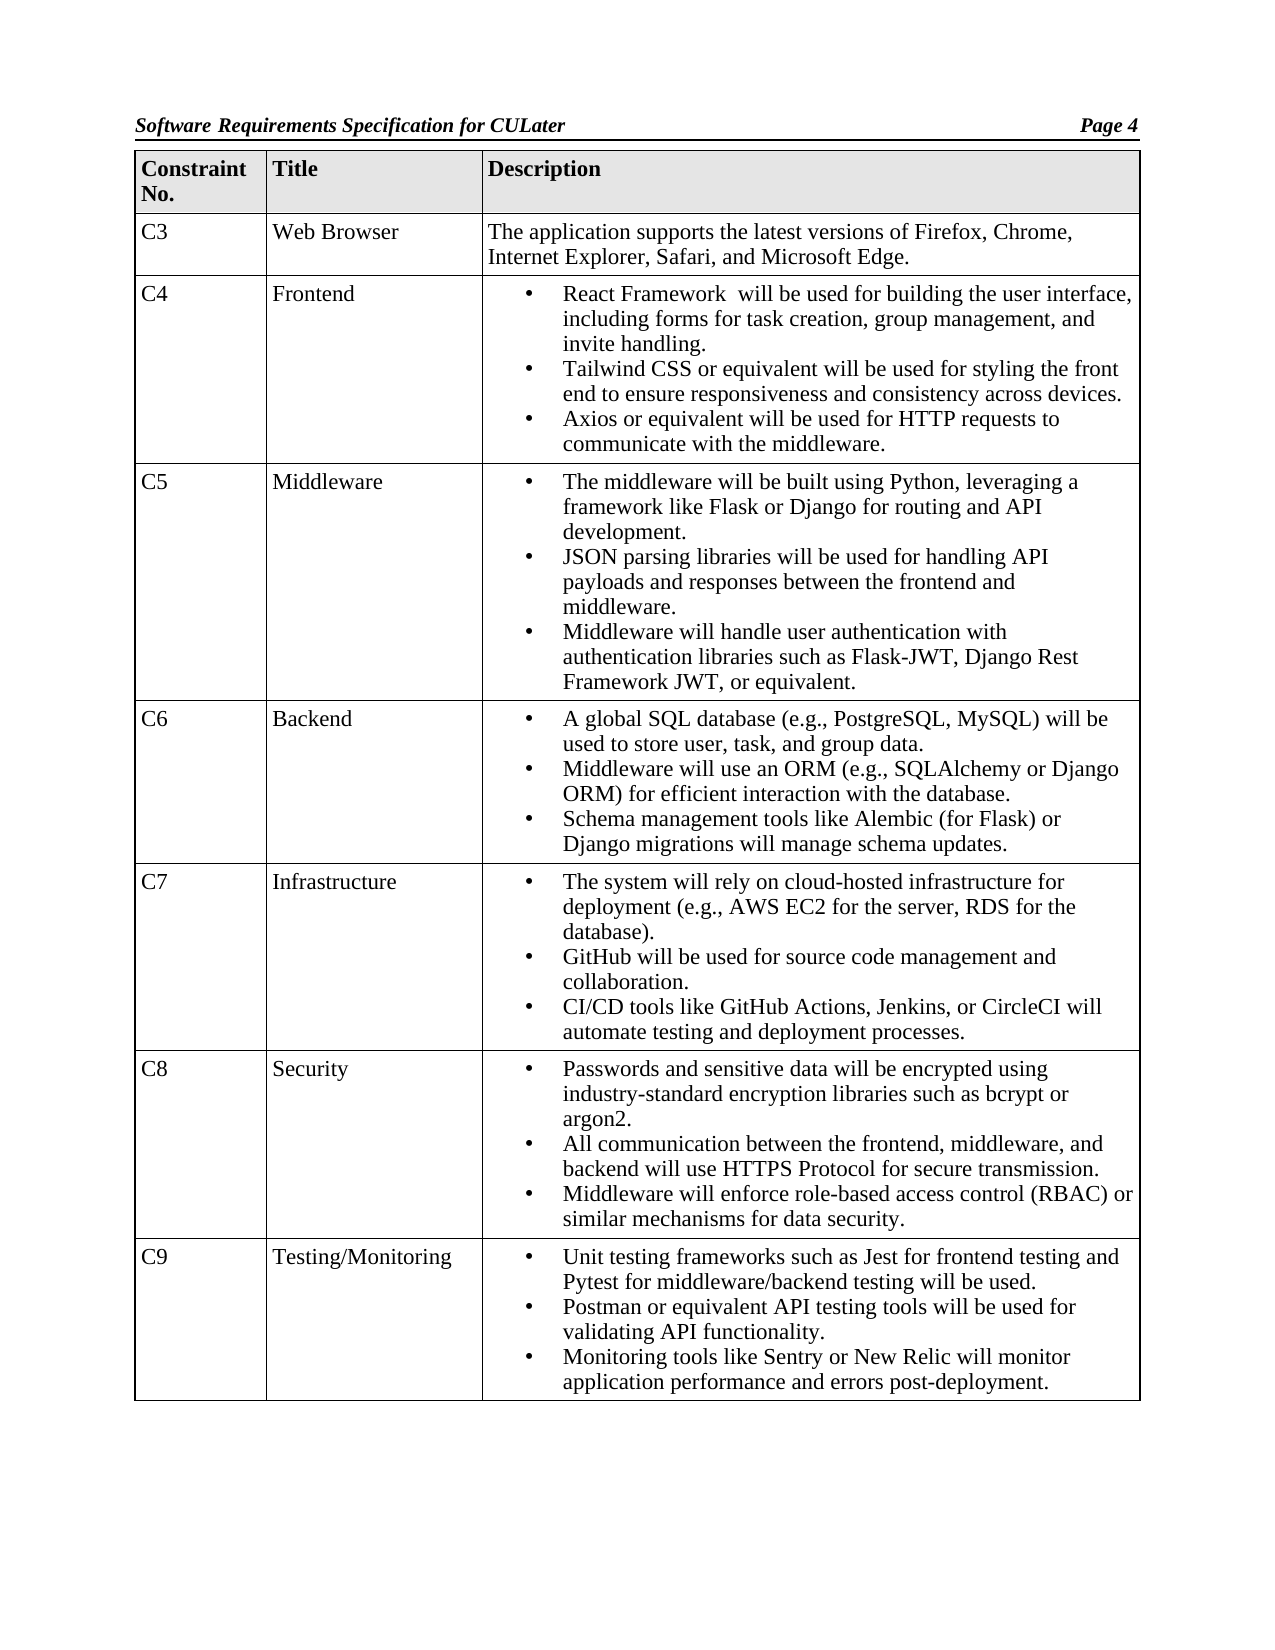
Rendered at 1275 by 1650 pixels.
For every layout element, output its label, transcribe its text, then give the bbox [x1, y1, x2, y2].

table_cell A global SQL database (e.g., PostgreSQL, MySQL) will be used to store user, task, and group data. Middleware will use an ORM (e.g., SQLAlchemy or Django ORM) for efficient interaction with the database. Schema management tools like Alembic (for Flask) or Django migrations will manage schema updates. [483, 701, 1139, 862]
table_header Description [483, 151, 1139, 212]
table_cell C6 [136, 701, 266, 862]
table_header Constraint No. [136, 151, 266, 212]
table_cell C7 [136, 864, 266, 1050]
table_cell The system will rely on cloud-hosted infrastructure for deployment (e.g., AWS EC2 for the server, RDS for the database). GitHub will be used for source code management and collaboration. CI/CD tools like GitHub Actions, Jenkins, or CircleCI will automate testing and deployment processes. [483, 864, 1139, 1050]
table_cell Unit testing frameworks such as Jest for frontend testing and Pytest for middleware/backend testing will be used. Postman or equivalent API testing tools will be used for validating API functionality. Monitoring tools like Sentry or New Relic will monitor application performance and errors post-deployment. [483, 1239, 1139, 1400]
table_cell Backend [267, 701, 482, 862]
table_cell C9 [136, 1239, 266, 1400]
table_cell C4 [136, 276, 266, 462]
table_cell The application supports the latest versions of Firefox, Chrome, Internet Explorer, Safari, and Microsoft Edge. [483, 214, 1139, 275]
table_cell Web Browser [267, 214, 482, 275]
table_cell C5 [136, 464, 266, 700]
table_cell The middleware will be built using Python, leveraging a framework like Flask or Django for routing and API development. JSON parsing libraries will be used for handling API payloads and responses between the frontend and middleware. Middleware will handle user authentication with authentication libraries such as Flask-JWT, Django Rest Framework JWT, or equivalent. [483, 464, 1139, 700]
table_cell Frontend [267, 276, 482, 462]
table_cell Testing/Monitoring [267, 1239, 482, 1400]
table_cell C8 [136, 1051, 266, 1237]
table_cell C3 [136, 214, 266, 275]
table_cell Security [267, 1051, 482, 1237]
table_cell Passwords and sensitive data will be encrypted using industry-standard encryption libraries such as bcrypt or argon2. All communication between the frontend, middleware, and backend will use HTTPS Protocol for secure transmission. Middleware will enforce role-based access control (RBAC) or similar mechanisms for data security. [483, 1051, 1139, 1237]
table_cell Middleware [267, 464, 482, 700]
table_cell Infrastructure [267, 864, 482, 1050]
table_header Title [267, 151, 482, 212]
table_cell React Framework will be used for building the user interface, including forms for task creation, group management, and invite handling. Tailwind CSS or equivalent will be used for styling the front end to ensure responsiveness and consistency across devices. Axios or equivalent will be used for HTTP requests to communicate with the middleware. [483, 276, 1139, 462]
